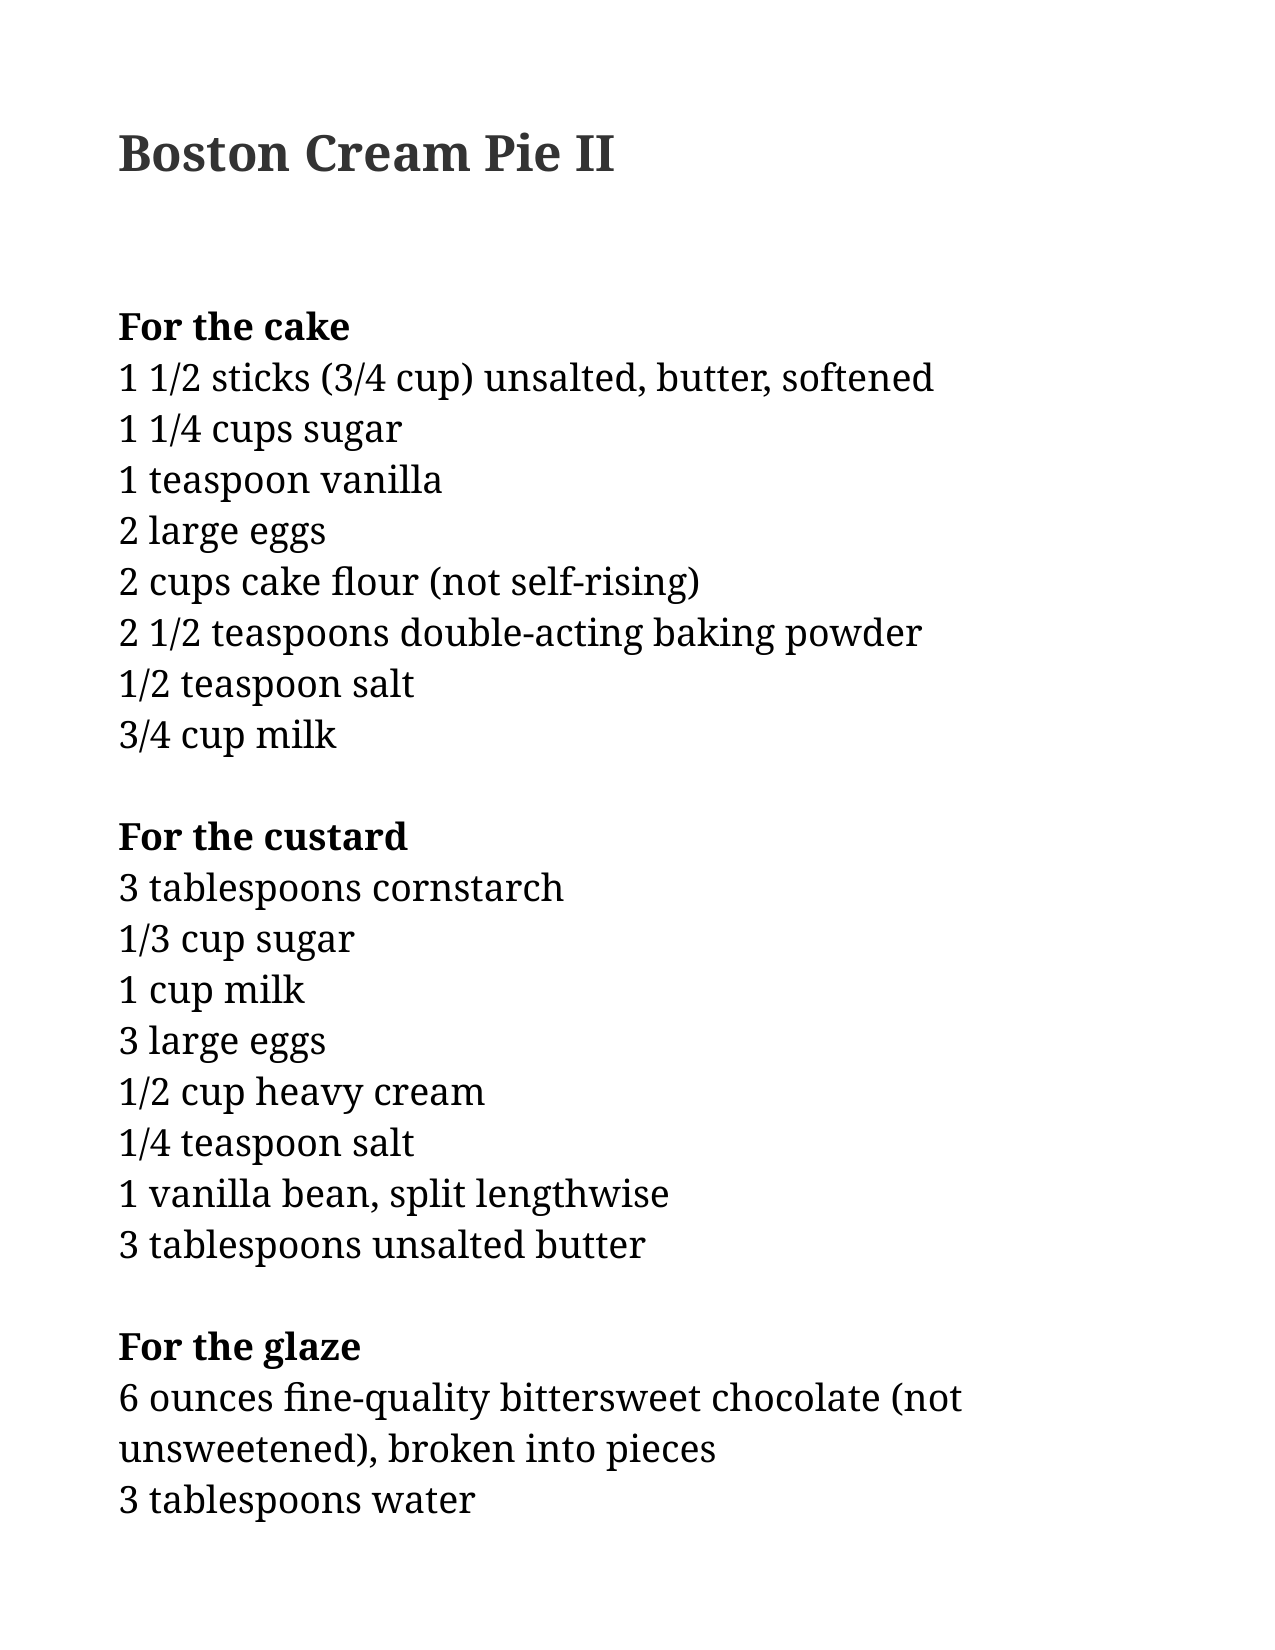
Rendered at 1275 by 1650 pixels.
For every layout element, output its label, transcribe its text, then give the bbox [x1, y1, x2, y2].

text Boston Cream Pie II [118, 118, 1157, 186]
table_header For the cake 1 1/2 sticks (3/4 cup) unsalted, butter, softened 1 1/4 cups sugar 1 teaspoon vanilla 2 large eggs 2 cups cake flour (not self-rising) 2 1/2 teaspoons double-acting baking powder 1/2 teaspoon salt 3/4 cup milk For the custard 3 tablespoons cornstarch 1/3 cup sugar 1 cup milk 3 large eggs 1/2 cup heavy cream 1/4 teaspoon salt 1 vanilla bean, split lengthwise 3 tablespoons unsalted butter For the glaze 6 ounces fine-quality bittersweet chocolate (not unsweetened), broken into pieces 3 tablespoons water [107, 237, 1018, 1525]
